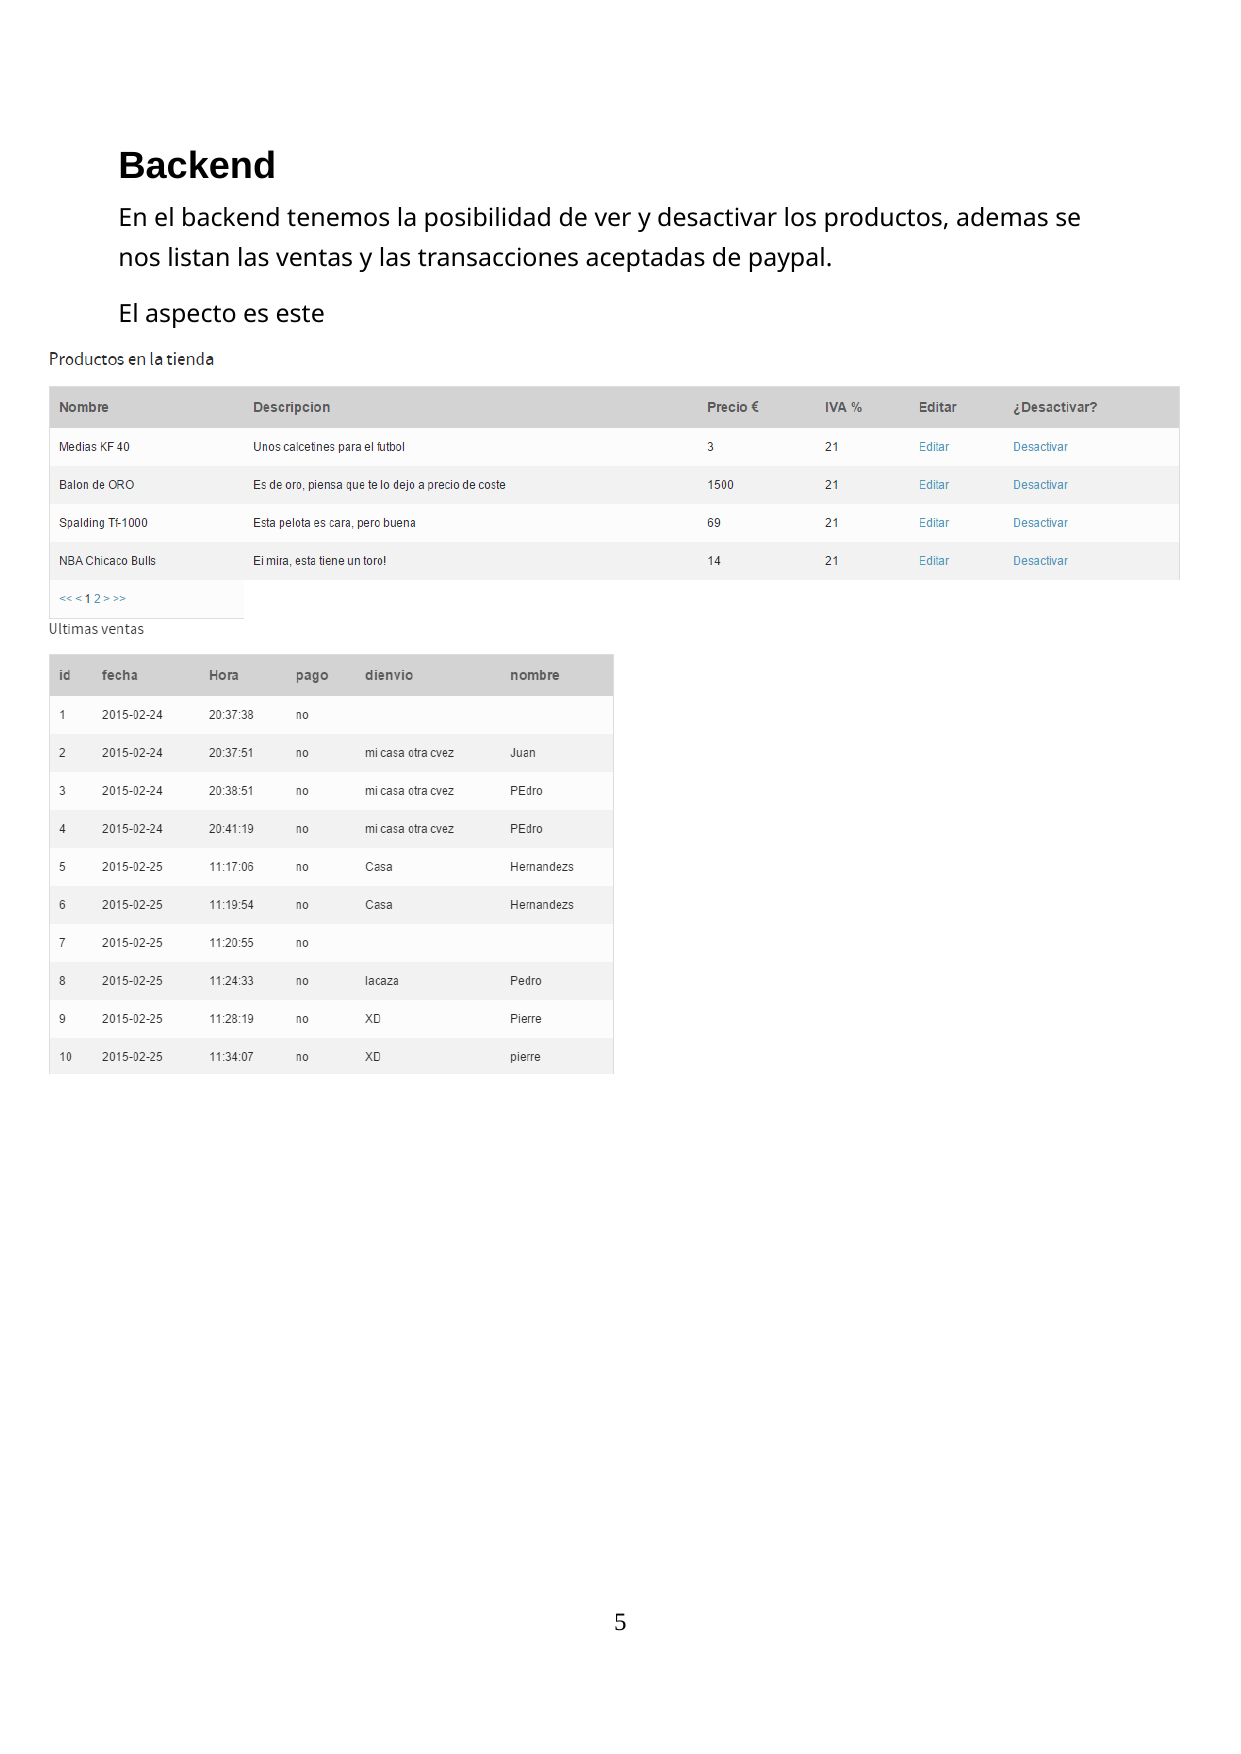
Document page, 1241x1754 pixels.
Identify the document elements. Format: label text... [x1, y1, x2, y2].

text El aspecto es este [118, 296, 1122, 329]
text En el backend tenemos la posibilidad de ver y desactivar los productos, ademas se nos listan las ventas y las transacciones aceptadas de paypal. [118, 199, 1122, 274]
picture [36, 340, 1182, 1074]
subtitle Backend [118, 143, 1122, 187]
